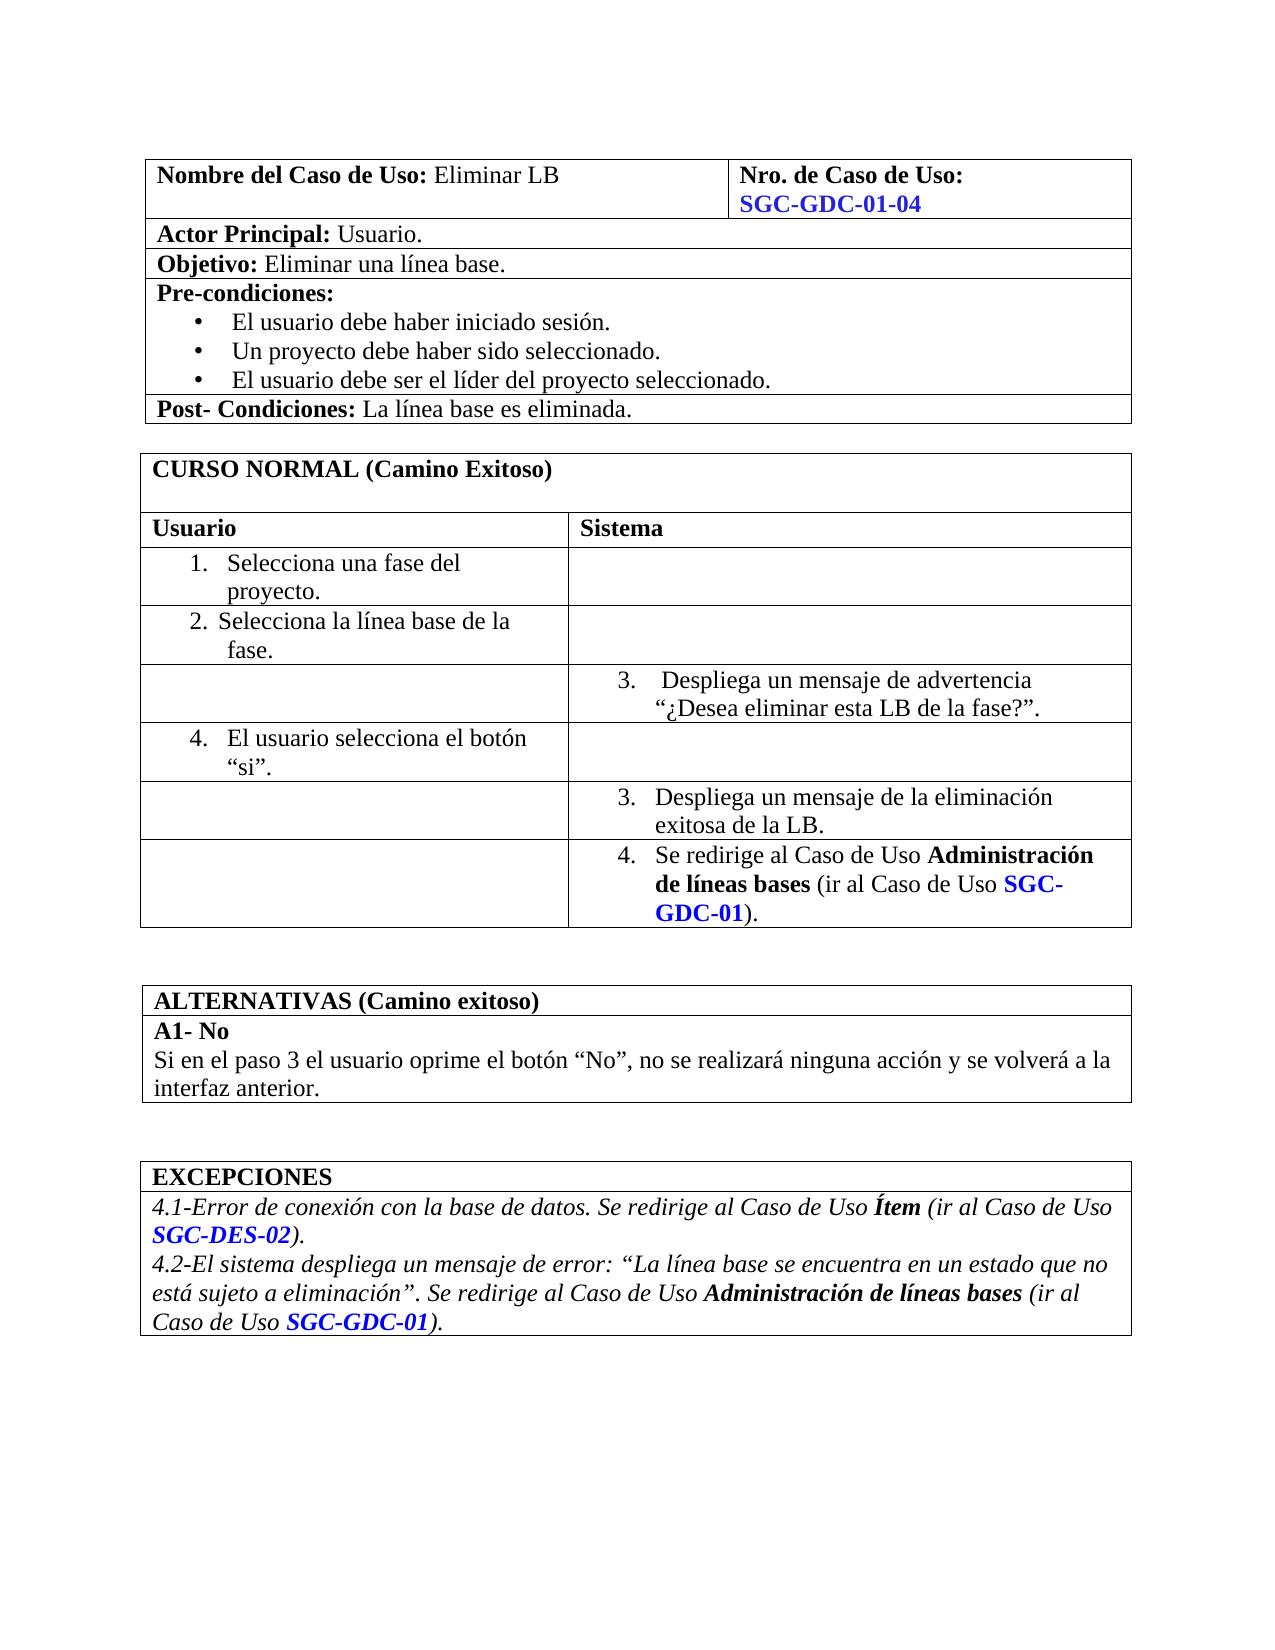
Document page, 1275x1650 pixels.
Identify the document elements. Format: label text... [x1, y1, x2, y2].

table_header Nombre del Caso de Uso: Eliminar LB [146, 160, 728, 218]
table_cell [569, 723, 1131, 781]
table_cell 4.1-Error de conexión con la base de datos. Se redirige al Caso de Uso Ítem (ir al Caso de Uso SGC-DES-02). 4.2-El sistema despliega un mensaje de error: “La línea base se encuentra en un estado que no está sujeto a eliminación”. Se redirige al Caso de Uso Administración de líneas bases (ir al Caso de Uso SGC-GDC-01). [141, 1192, 1131, 1335]
table_cell Sistema [569, 513, 1131, 547]
table_cell Selecciona la línea base de la fase. [141, 606, 568, 664]
table_cell [569, 606, 1131, 664]
table_header EXCEPCIONES [141, 1162, 1131, 1191]
table_cell Despliega un mensaje de la eliminación exitosa de la LB. [569, 782, 1131, 839]
table_cell Usuario [141, 513, 568, 547]
table_cell A1- No Si en el paso 3 el usuario oprime el botón “No”, no se realizará ninguna acción y se volverá a la interfaz anterior. [143, 1016, 1131, 1102]
table_cell [141, 665, 568, 722]
table_cell Selecciona una fase del proyecto. [141, 548, 568, 605]
table_cell [141, 782, 568, 839]
table_cell Se redirige al Caso de Uso Administración de líneas bases (ir al Caso de Uso SGC-GDC-01). [569, 840, 1131, 927]
table_header CURSO NORMAL (Camino Exitoso) [141, 454, 1131, 512]
table_cell Post- Condiciones: La línea base es eliminada. [146, 395, 1131, 423]
table_cell Pre-condiciones: El usuario debe haber iniciado sesión. Un proyecto debe haber sido seleccionado. El usuario debe ser el líder del proyecto seleccionado. [146, 279, 1131, 393]
table_cell Despliega un mensaje de advertencia “¿Desea eliminar esta LB de la fase?”. [569, 665, 1131, 722]
table_cell Objetivo: Eliminar una línea base. [146, 249, 1131, 277]
table_cell [141, 840, 568, 927]
table_cell Actor Principal: Usuario. [146, 219, 1131, 248]
table_header Nro. de Caso de Uso: SGC-GDC-01-04 [729, 160, 1131, 218]
table_cell El usuario selecciona el botón “si”. [141, 723, 568, 781]
table_cell [569, 548, 1131, 605]
table_header ALTERNATIVAS (Camino exitoso) [143, 986, 1131, 1015]
